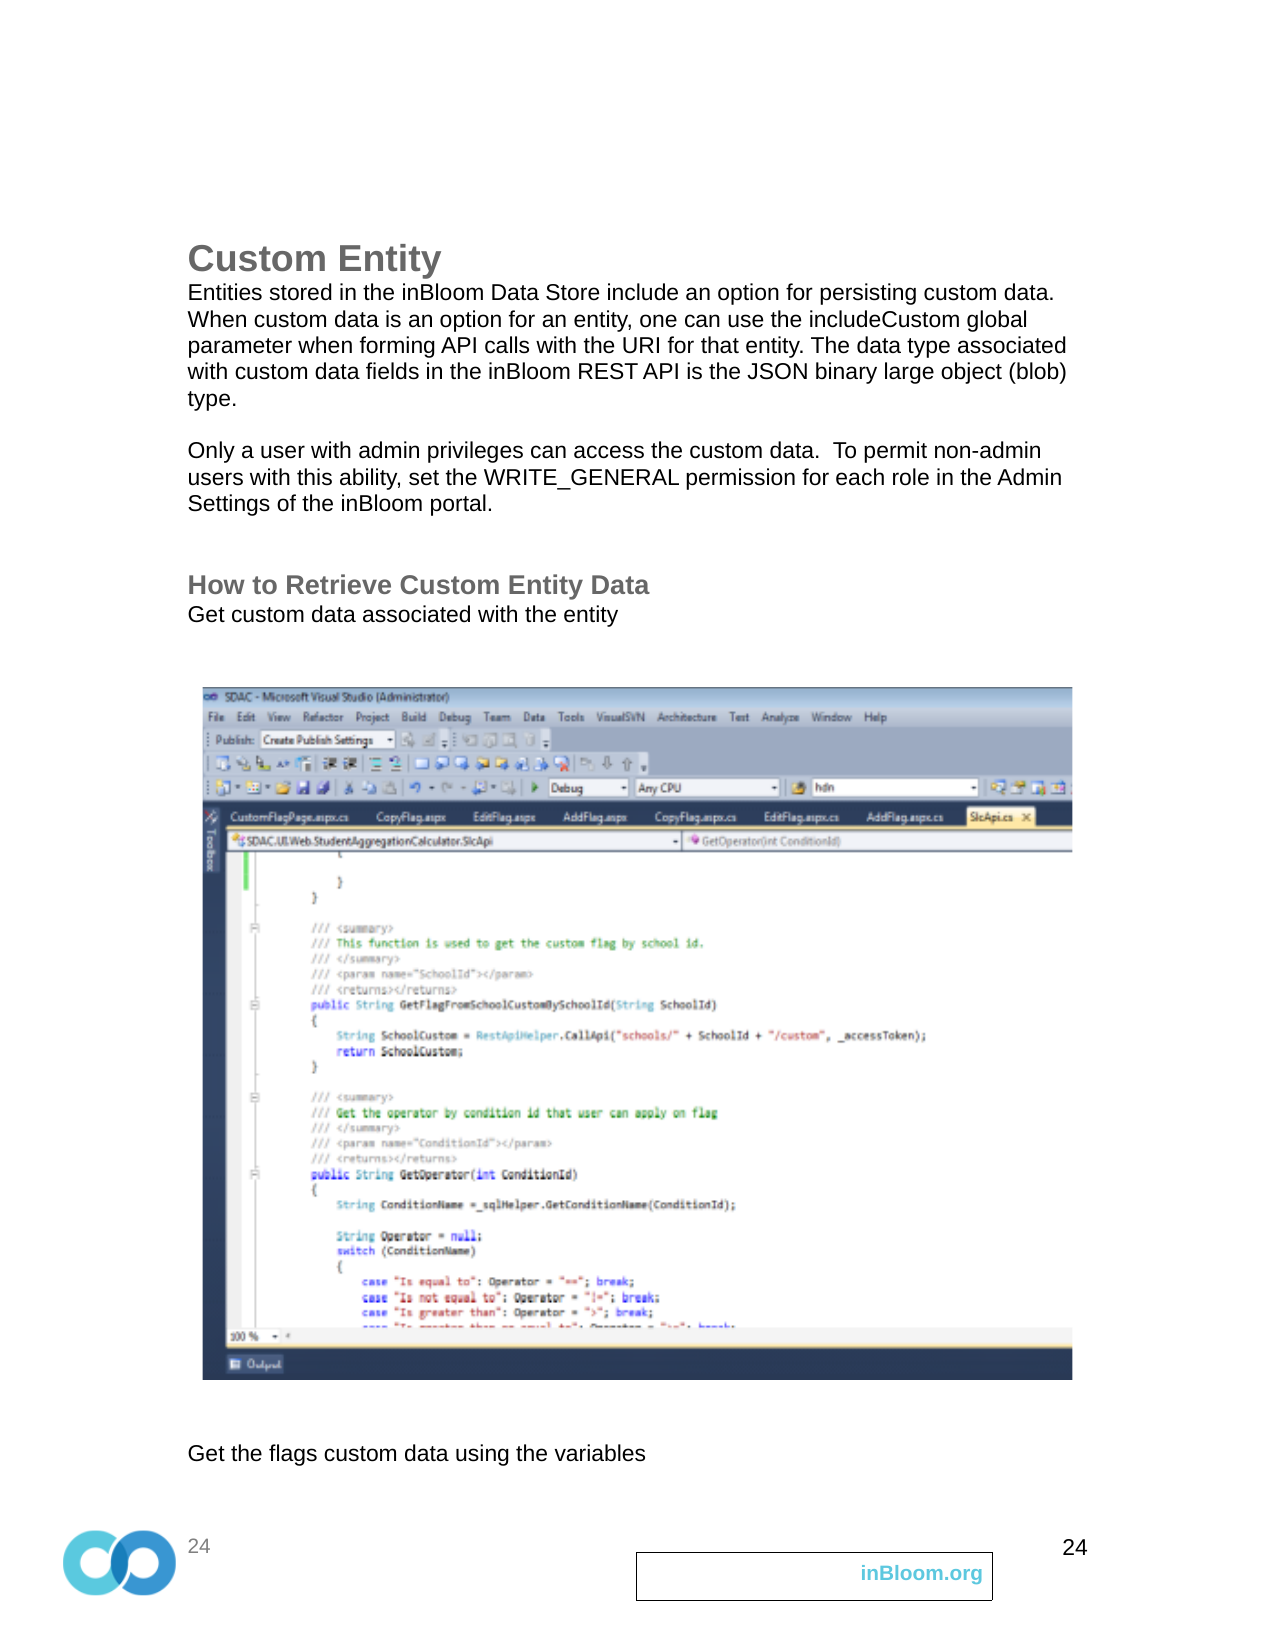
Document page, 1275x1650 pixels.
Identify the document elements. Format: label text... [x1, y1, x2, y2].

subtitle Custom Entity [187, 236, 1087, 279]
subtitle How to Retrieve Custom Entity Data [187, 569, 1087, 601]
text Only a user with admin privileges can access the custom data. To permit non-admin users with this ability, set the WRITE_GENERAL permission for each role in the Admin Settings of the inBloom portal. [187, 437, 1087, 516]
text Get the flags custom data using the variables [187, 1440, 1087, 1467]
text Entities stored in the inBloom Data Store include an option for persisting custom data. When custom data is an option for an entity, one can use the includeCustom global parameter when forming API calls with the URI for that entity. The data type associated with custom data fields in the inBloom REST API is the JSON binary large object (blob) type. [187, 279, 1087, 411]
text Get custom data associated with the entity [187, 601, 1087, 627]
picture [53, 1518, 926, 1635]
